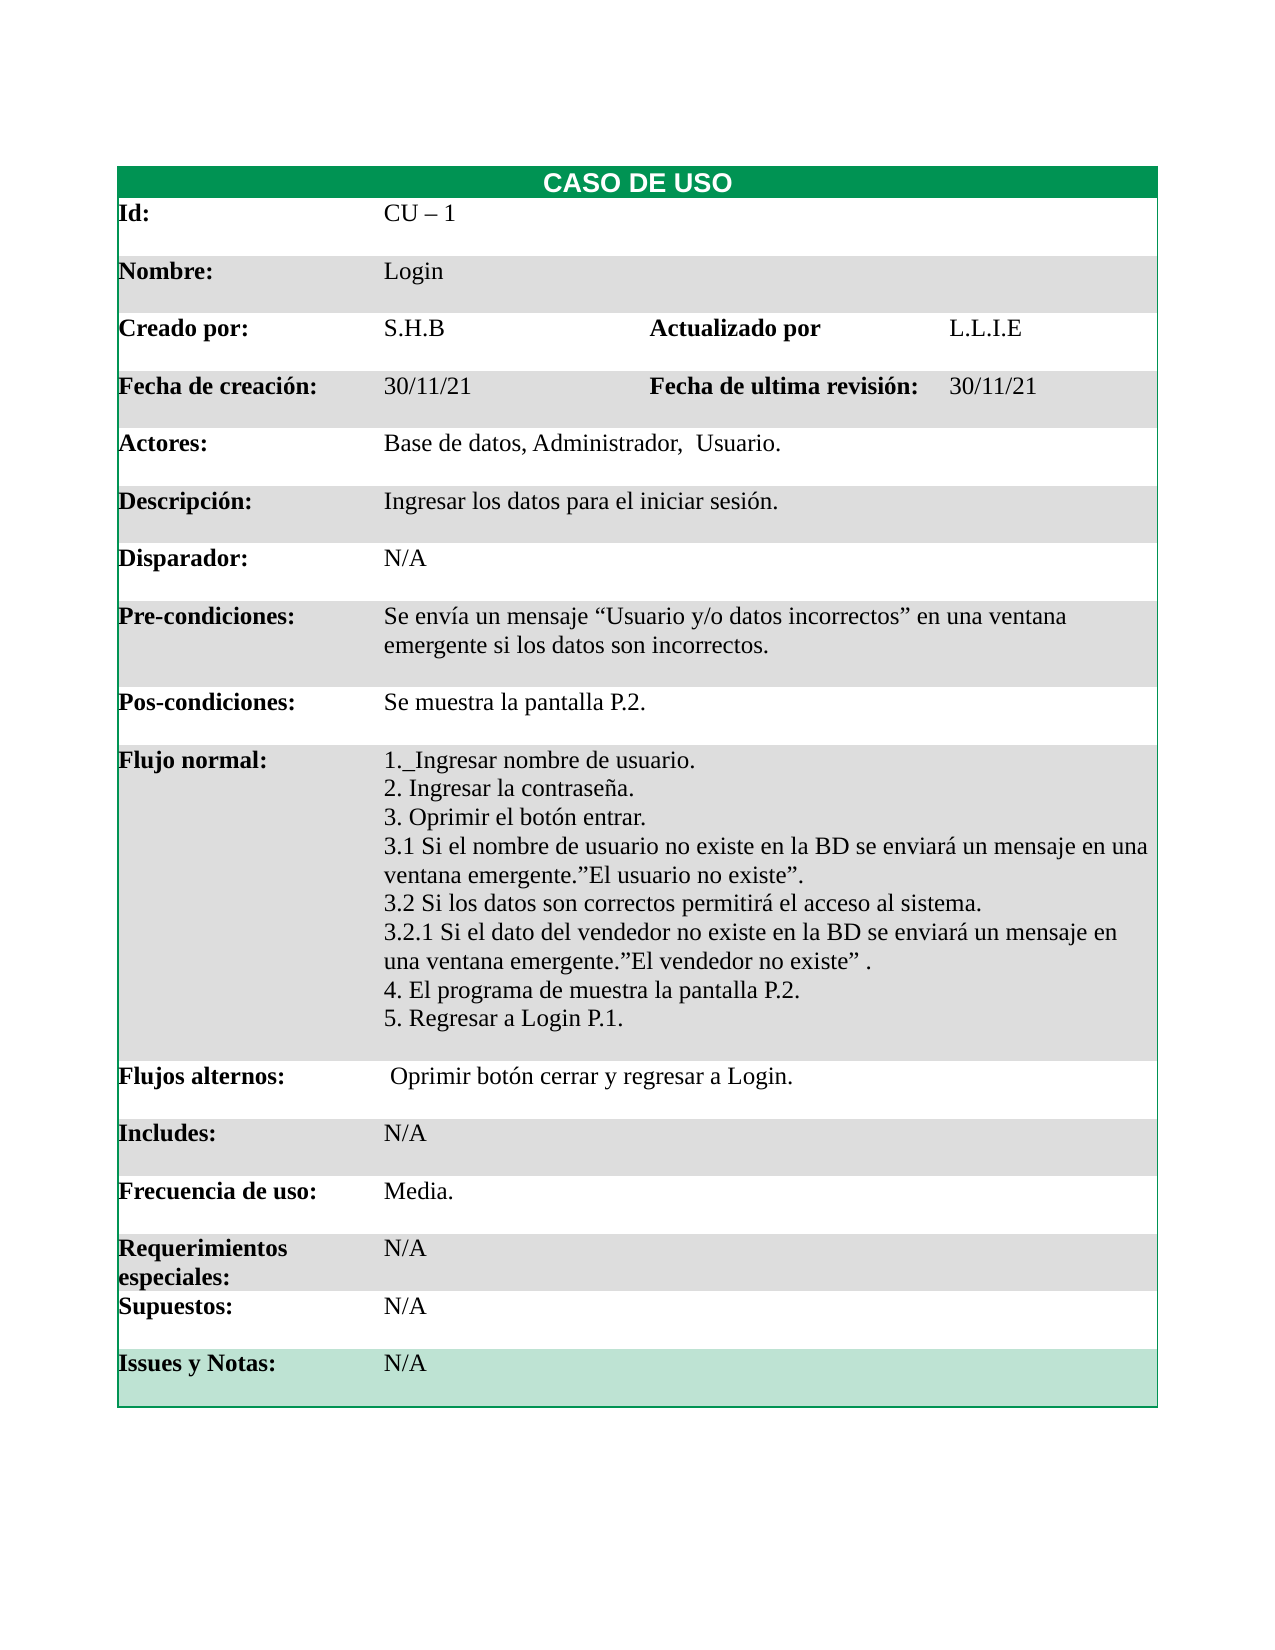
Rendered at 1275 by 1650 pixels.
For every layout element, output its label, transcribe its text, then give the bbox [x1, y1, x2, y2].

table_cell Actores: [119, 429, 384, 486]
table_cell Se muestra la pantalla P.2. [384, 687, 1157, 745]
table_cell CU – 1 [384, 199, 1157, 256]
table_cell Oprimir botón cerrar y regresar a Login. [384, 1061, 1157, 1118]
table_cell Includes: [119, 1119, 384, 1176]
table_cell Issues y Notas: [119, 1349, 384, 1406]
table_cell Se envía un mensaje “Usuario y/o datos incorrectos” en una ventana emergente si los datos son incorrectos. [384, 601, 1157, 687]
table_cell Disparador: [119, 544, 384, 601]
table_cell Descripción: [119, 486, 384, 543]
table_cell Creado por: [119, 314, 384, 371]
table_cell Flujo normal: [119, 745, 384, 1061]
table_cell Fecha de ultima revisión: [649, 371, 949, 428]
table_cell N/A [384, 1349, 1157, 1406]
table_cell N/A [384, 1234, 1157, 1291]
table_cell Media. [384, 1176, 1157, 1233]
table_cell N/A [384, 1119, 1157, 1176]
table_cell Fecha de creación: [119, 371, 384, 428]
table_cell Ingresar los datos para el iniciar sesión. [384, 486, 1157, 543]
table_cell S.H.B [384, 314, 649, 371]
table_cell 30/11/21 [384, 371, 649, 428]
table_cell Login [384, 256, 1157, 313]
table_cell Frecuencia de uso: [119, 1176, 384, 1233]
table_cell N/A [384, 544, 1157, 601]
table_cell Requerimientos especiales: [119, 1234, 384, 1291]
table_cell L.L.I.E [949, 314, 1157, 371]
table_cell Id: [119, 199, 384, 256]
table_cell Supuestos: [119, 1291, 384, 1348]
table_cell Flujos alternos: [119, 1061, 384, 1118]
table_header CASO DE USO [119, 167, 1157, 198]
table_cell Nombre: [119, 256, 384, 313]
table_cell Actualizado por [649, 314, 949, 371]
table_cell N/A [384, 1291, 1157, 1348]
table_cell 1._Ingresar nombre de usuario. 2. Ingresar la contraseña. 3. Oprimir el botón entrar. 3.1 Si el nombre de usuario no existe en la BD se enviará un mensaje en una ventana emergente.”El usuario no existe”. 3.2 Si los datos son correctos permitirá el acceso al sistema. 3.2.1 Si el dato del vendedor no existe en la BD se enviará un mensaje en una ventana emergente.”El vendedor no existe” . 4. El programa de muestra la pantalla P.2. 5. Regresar a Login P.1. [384, 745, 1157, 1061]
table_cell Pos-condiciones: [119, 687, 384, 745]
table_cell Pre-condiciones: [119, 601, 384, 687]
table_cell 30/11/21 [949, 371, 1157, 428]
table_cell Base de datos, Administrador, Usuario. [384, 429, 1157, 486]
